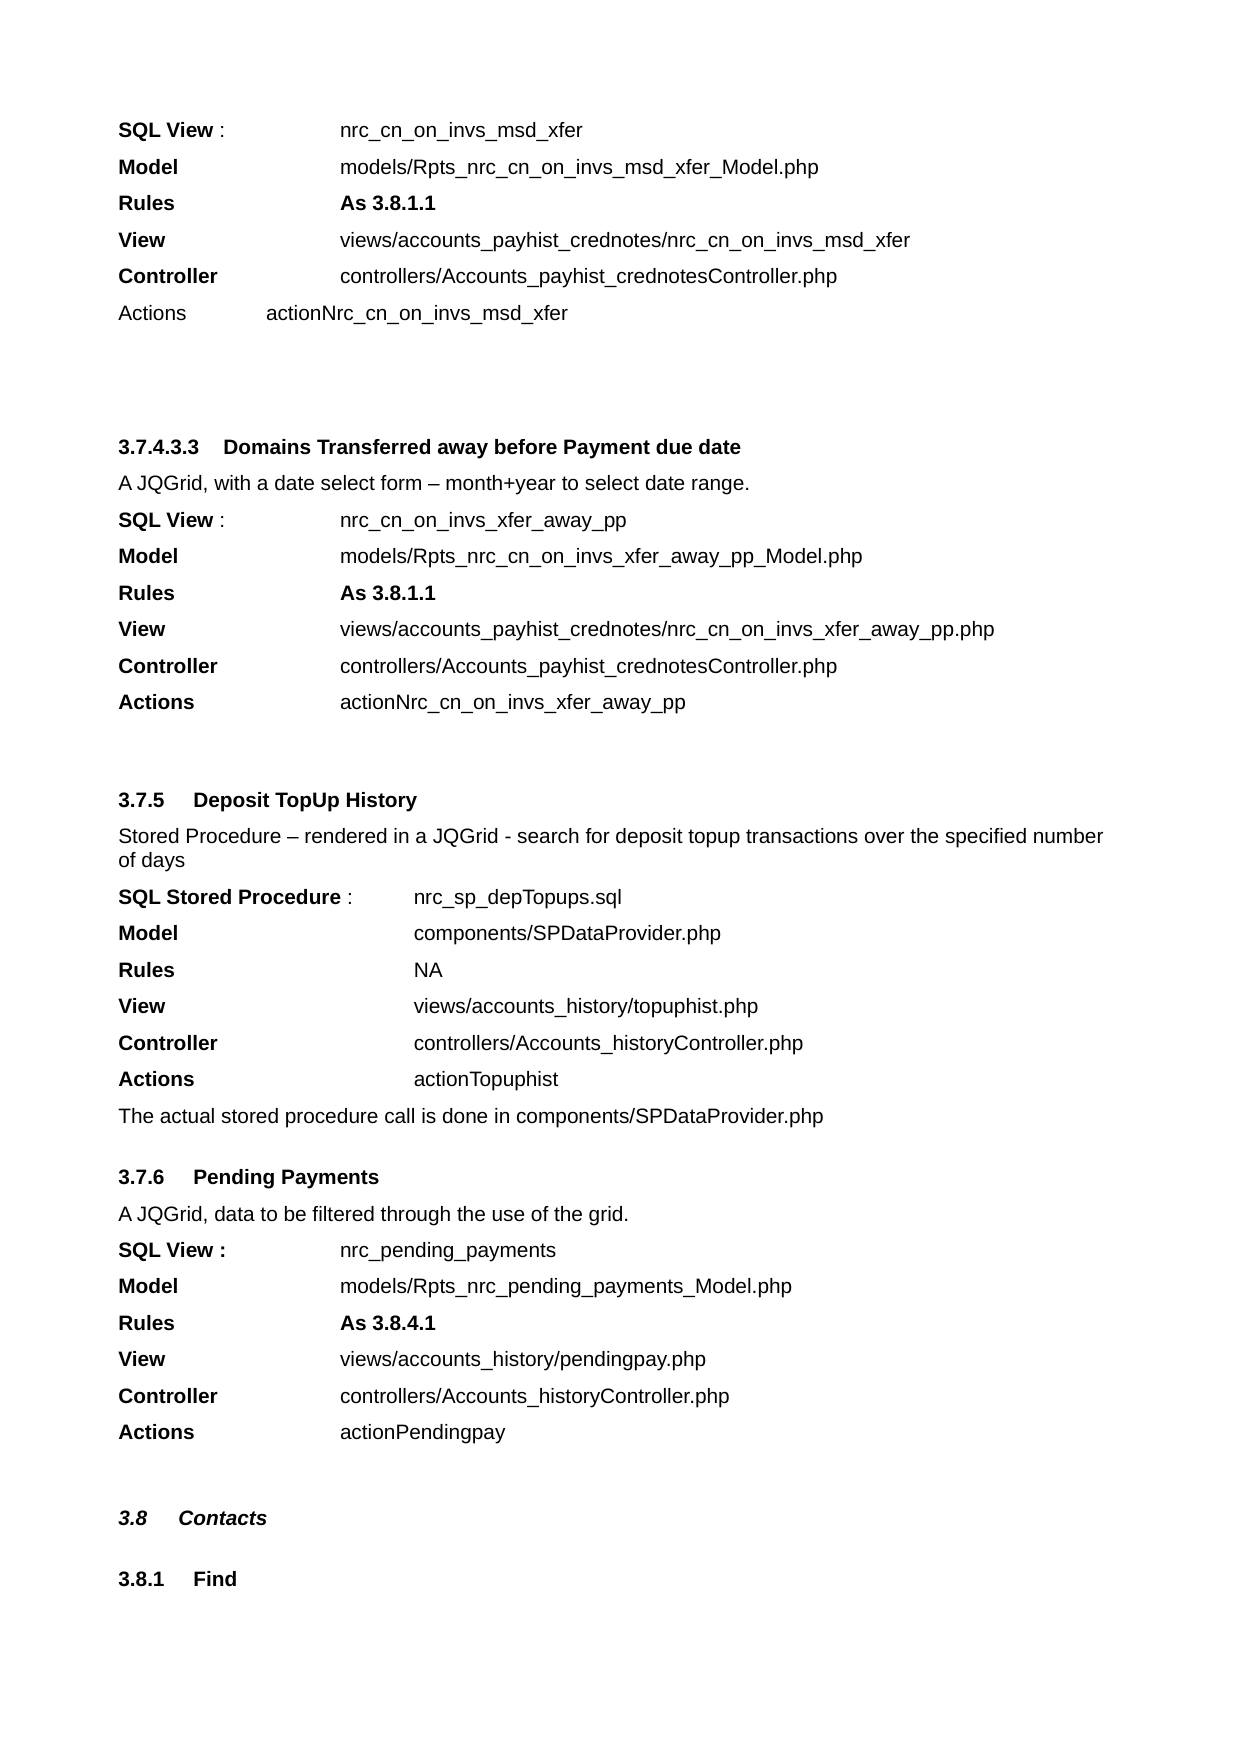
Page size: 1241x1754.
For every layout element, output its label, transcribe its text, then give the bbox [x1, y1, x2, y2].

text Rules As 3.8.1.1 [118, 191, 1122, 215]
text Actions actionPendingpay [118, 1420, 1122, 1444]
text Stored Procedure – rendered in a JQGrid - search for deposit topup transactions over the specified number of days [118, 824, 1122, 872]
text Rules As 3.8.1.1 [118, 581, 1122, 604]
subtitle Find [118, 1567, 1122, 1591]
text View views/accounts_payhist_crednotes/nrc_cn_on_invs_xfer_away_pp.php [118, 617, 1122, 641]
text Rules NA [118, 958, 1122, 982]
text Model models/Rpts_nrc_cn_on_invs_xfer_away_pp_Model.php [118, 544, 1122, 568]
subtitle Deposit TopUp History [118, 788, 1122, 812]
text View views/accounts_payhist_crednotes/nrc_cn_on_invs_msd_xfer [118, 227, 1122, 251]
text View views/accounts_history/topuphist.php [118, 994, 1122, 1018]
text Controller controllers/Accounts_payhist_crednotesController.php [118, 264, 1122, 288]
text SQL View : nrc_cn_on_invs_msd_xfer [118, 118, 1122, 142]
text Model models/Rpts_nrc_cn_on_invs_msd_xfer_Model.php [118, 154, 1122, 178]
text Model models/Rpts_nrc_pending_payments_Model.php [118, 1274, 1122, 1298]
text View views/accounts_history/pendingpay.php [118, 1347, 1122, 1371]
text Controller controllers/Accounts_historyController.php [118, 1384, 1122, 1408]
text Actions actionNrc_cn_on_invs_msd_xfer [118, 300, 1122, 324]
text Controller controllers/Accounts_payhist_crednotesController.php [118, 653, 1122, 677]
text SQL View : nrc_pending_payments [118, 1238, 1122, 1262]
subtitle Pending Payments [118, 1165, 1122, 1189]
text Rules As 3.8.4.1 [118, 1311, 1122, 1335]
text SQL Stored Procedure : nrc_sp_depTopups.sql [118, 885, 1122, 909]
text Actions actionNrc_cn_on_invs_xfer_away_pp [118, 690, 1122, 714]
text Controller controllers/Accounts_historyController.php [118, 1031, 1122, 1054]
text Model components/SPDataProvider.php [118, 921, 1122, 945]
text SQL View : nrc_cn_on_invs_xfer_away_pp [118, 508, 1122, 532]
text The actual stored procedure call is done in components/SPDataProvider.php [118, 1103, 1122, 1127]
subtitle Contacts [118, 1506, 1122, 1529]
text Actions actionTopuphist [118, 1067, 1122, 1091]
text A JQGrid, data to be filtered through the use of the grid. [118, 1201, 1122, 1225]
subtitle Domains Transferred away before Payment due date [118, 435, 1122, 459]
text A JQGrid, with a date select form – month+year to select date range. [118, 471, 1122, 495]
